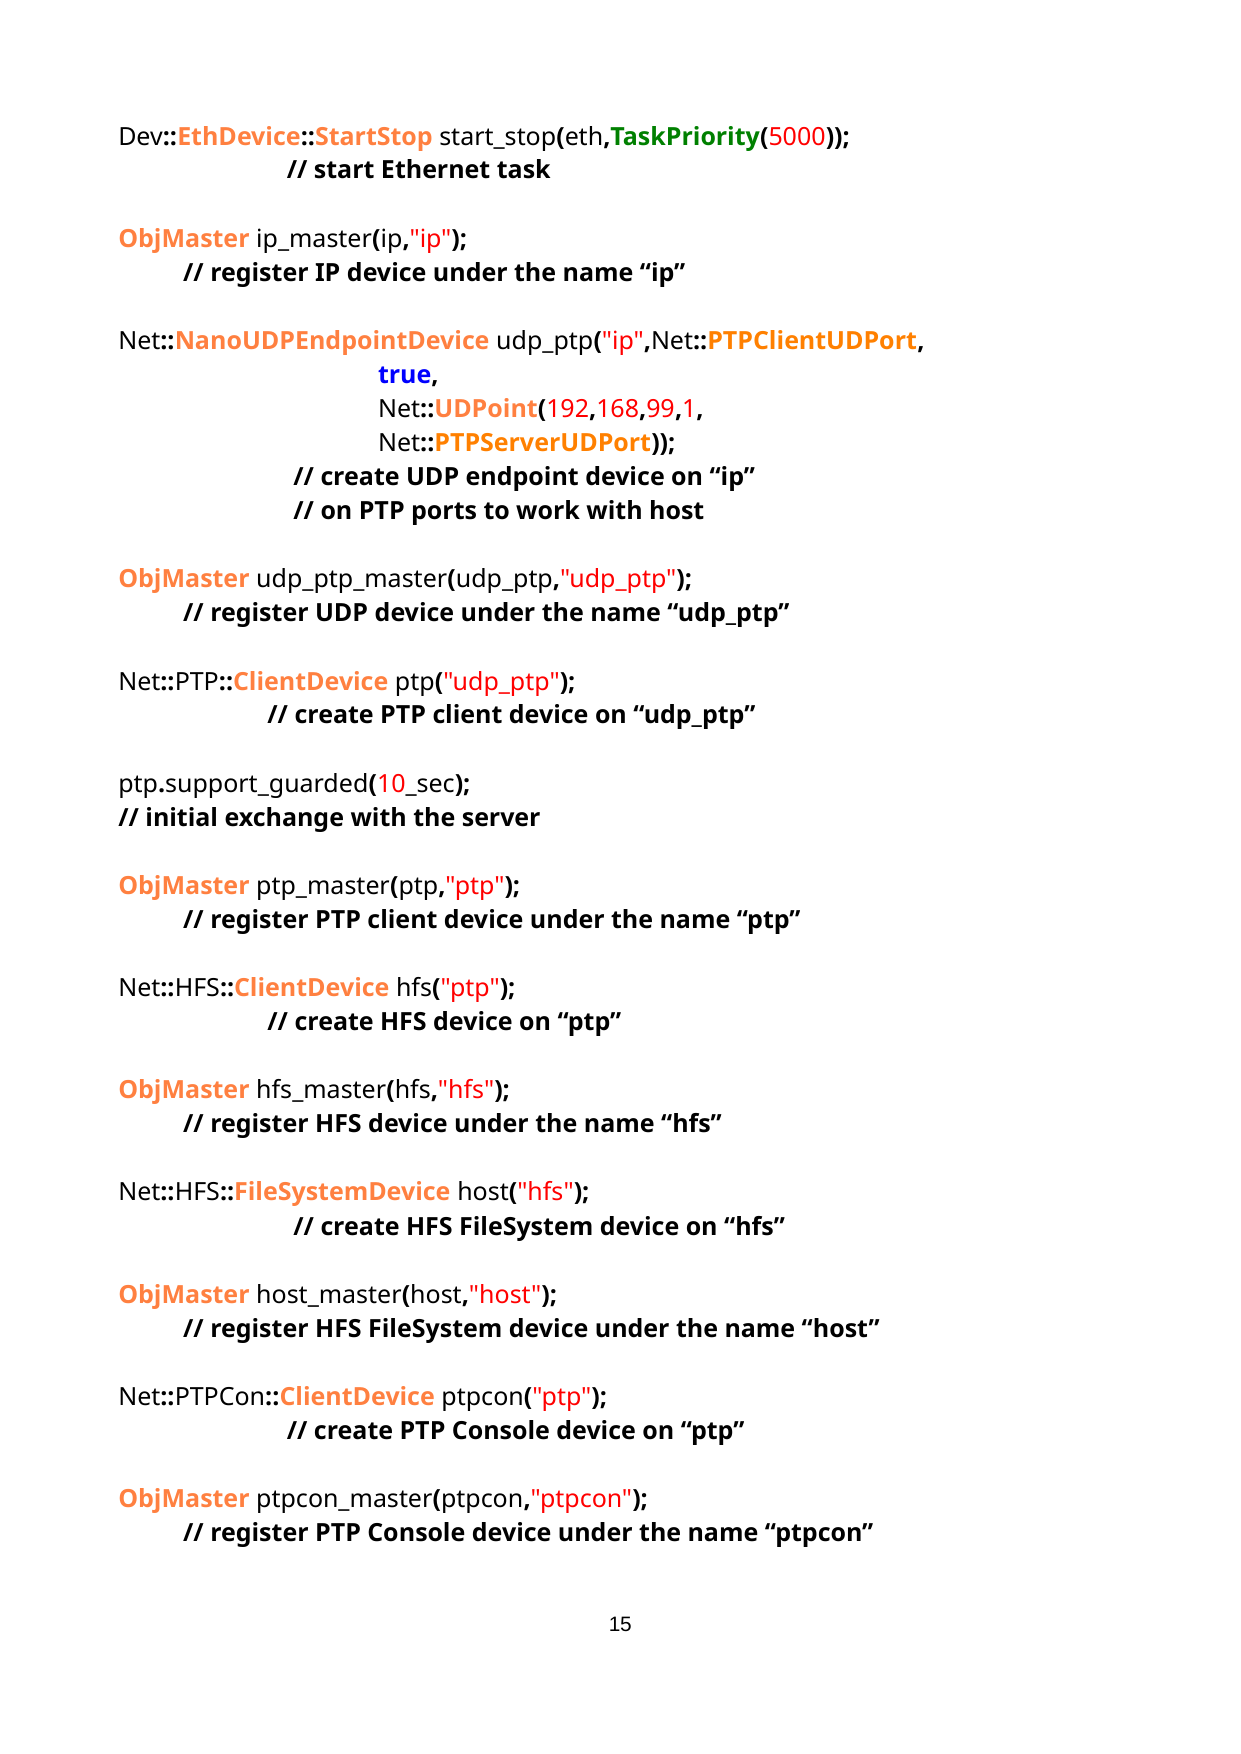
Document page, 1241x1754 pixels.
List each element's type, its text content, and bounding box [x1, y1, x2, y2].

text ObjMaster udp_ptp_master(udp_ptp,"udp_ptp"); [118, 561, 1122, 595]
text // register HFS FileSystem device under the name “host” [118, 1310, 1122, 1344]
text ObjMaster host_master(host,"host"); [118, 1276, 1122, 1310]
text // create UDP endpoint device on “ip” [118, 459, 1122, 493]
text ObjMaster ptp_master(ptp,"ptp"); [118, 867, 1122, 902]
text Net::PTPCon::ClientDevice ptpcon("ptp"); [118, 1378, 1122, 1412]
text Net::UDPoint(192,168,99,1, [118, 391, 1122, 425]
text // create PTP client device on “udp_ptp” [118, 697, 1122, 731]
text // start Ethernet task [118, 152, 1122, 186]
text // register PTP client device under the name “ptp” [118, 902, 1122, 936]
text // create HFS device on “ptp” [118, 1004, 1122, 1038]
text ObjMaster ip_master(ip,"ip"); [118, 220, 1122, 254]
text // register IP device under the name “ip” [118, 254, 1122, 288]
text ObjMaster ptpcon_master(ptpcon,"ptpcon"); [118, 1481, 1122, 1515]
text // on PTP ports to work with host [118, 493, 1122, 527]
text Net::HFS::FileSystemDevice host("hfs"); [118, 1174, 1122, 1208]
text Dev::EthDevice::StartStop start_stop(eth,TaskPriority(5000)); [118, 118, 1122, 152]
text true, [118, 357, 1122, 391]
text Net::PTPServerUDPort)); [118, 425, 1122, 459]
text // register PTP Console device under the name “ptpcon” [118, 1515, 1122, 1549]
text // initial exchange with the server [118, 799, 1122, 833]
text Net::NanoUDPEndpointDevice udp_ptp("ip",Net::PTPClientUDPort, [118, 322, 1122, 357]
text Net::PTP::ClientDevice ptp("udp_ptp"); [118, 663, 1122, 697]
text // register UDP device under the name “udp_ptp” [118, 595, 1122, 629]
text Net::HFS::ClientDevice hfs("ptp"); [118, 970, 1122, 1004]
text // register HFS device under the name “hfs” [118, 1106, 1122, 1140]
text ptp.support_guarded(10_sec); [118, 765, 1122, 799]
text // create HFS FileSystem device on “hfs” [118, 1208, 1122, 1242]
text ObjMaster hfs_master(hfs,"hfs"); [118, 1072, 1122, 1106]
text // create PTP Console device on “ptp” [118, 1412, 1122, 1447]
